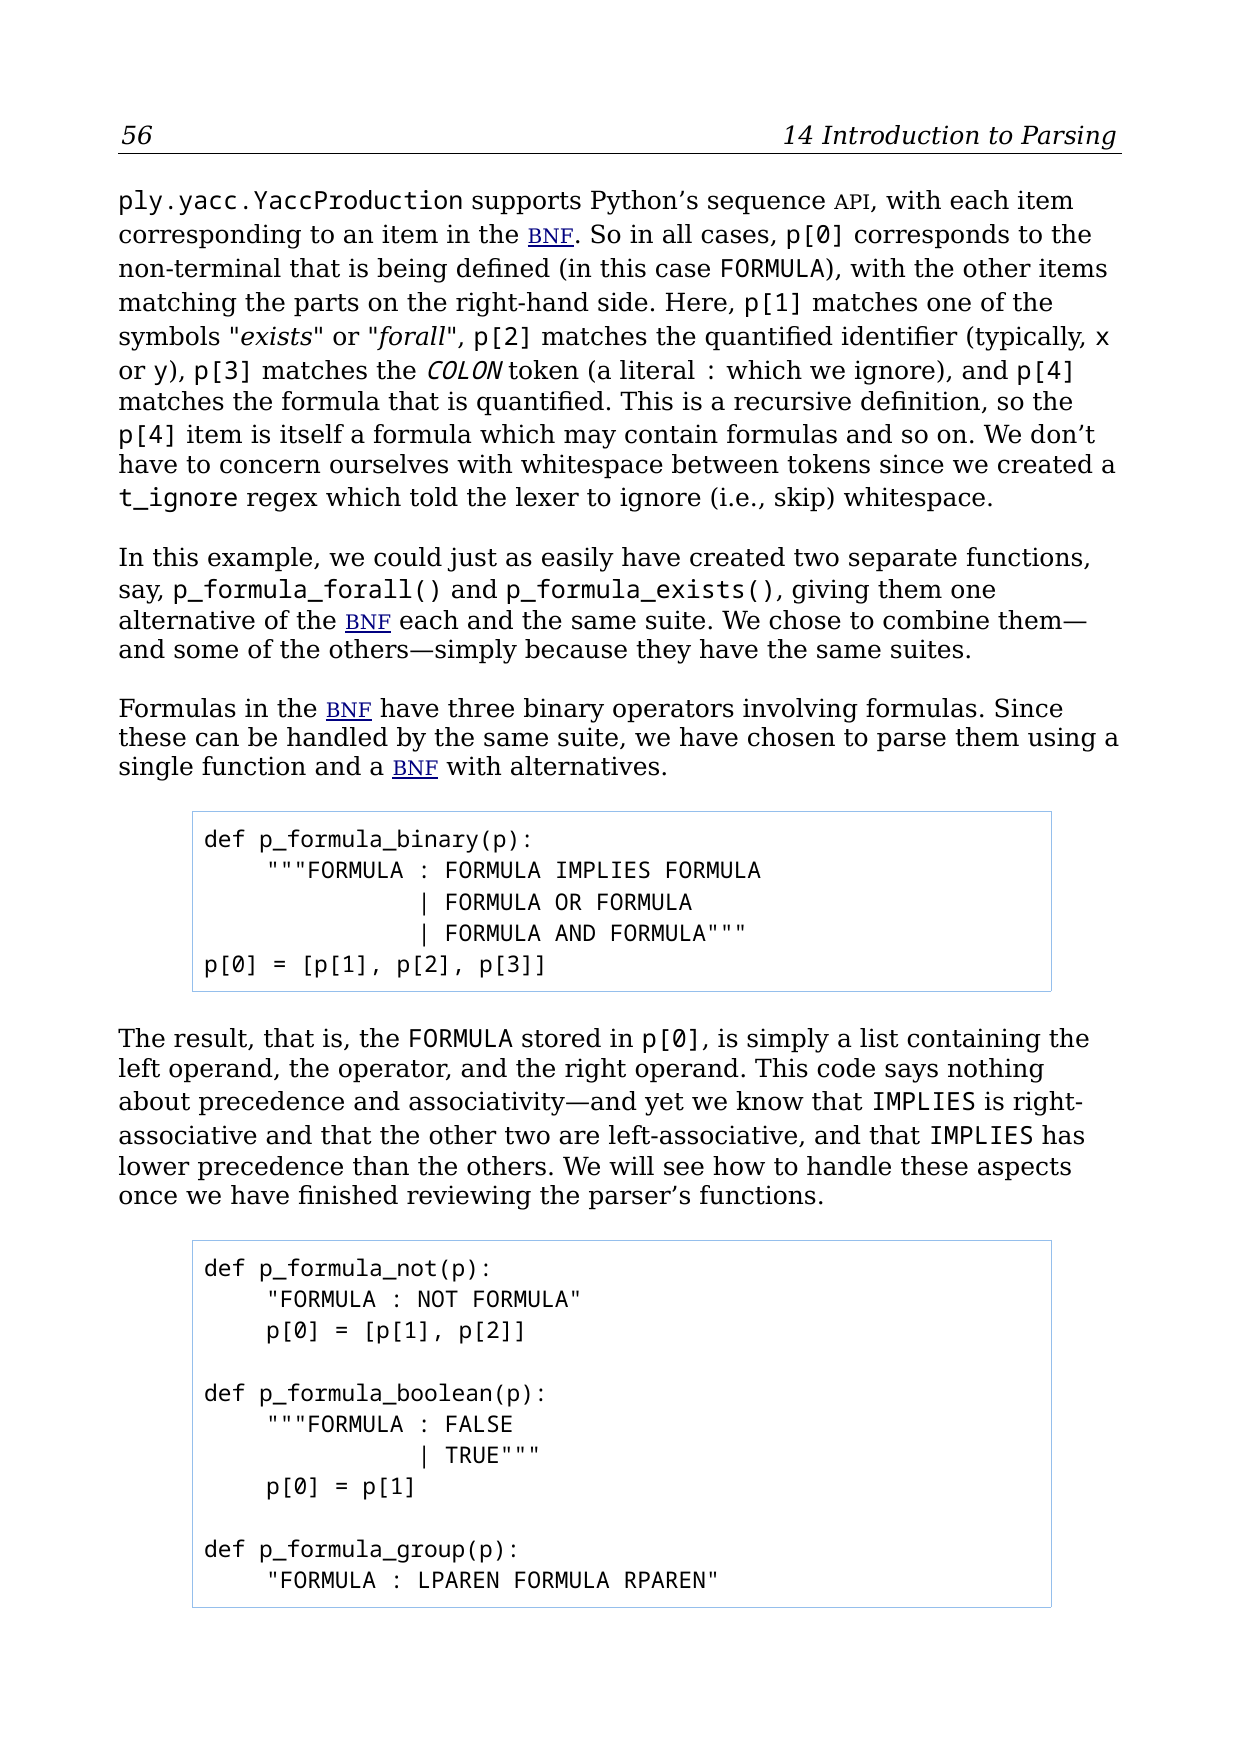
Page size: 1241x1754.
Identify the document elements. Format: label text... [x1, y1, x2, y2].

text "FORMULA : NOT FORMULA" [193, 1271, 1051, 1302]
text p[0] = [p[1], p[2], p[3]] [193, 936, 1051, 991]
text Formulas in the bnf have three binary operators involving formulas. Since these can be handled by the same suite, we have chosen to parse them using a single function and a bnf with alternatives. [118, 694, 1122, 782]
text """FORMULA : FORMULA IMPLIES FORMULA [193, 842, 1051, 873]
text | TRUE""" [193, 1427, 1051, 1458]
text | FORMULA AND FORMULA""" [193, 905, 1051, 936]
text p[0] = p[1] [193, 1458, 1051, 1490]
text def p_formula_not(p): [193, 1241, 1051, 1271]
text The result, that is, the FORMULA stored in p[0], is simply a list containing the left operand, the operator, and the right operand. This code says nothing about precedence and associativity—and yet we know that IMPLIES is right-associative and that the other two are left-associative, and that IMPLIES has lower precedence than the others. We will see how to handle these aspects once we have finished reviewing the parser’s functions. [118, 1021, 1122, 1210]
text In this example, we could just as easily have created two separate functions, say, p_formula_forall() and p_formula_exists(), giving them one alternative of the bnf each and the same suite. We chose to combine them—and some of the others—simply because they have the same suites. [118, 543, 1122, 664]
text "FORMULA : LPAREN FORMULA RPAREN" [193, 1552, 1051, 1607]
text """FORMULA : FALSE [193, 1396, 1051, 1427]
text def p_formula_binary(p): [193, 812, 1051, 842]
text def p_formula_boolean(p): [193, 1365, 1051, 1396]
text def p_formula_group(p): [193, 1521, 1051, 1552]
text p[0] = [p[1], p[2]] [193, 1302, 1051, 1333]
text ply.yacc.YaccProduction supports Python’s sequence api, with each item corresponding to an item in the bnf. So in all cases, p[0] corresponds to the non-terminal that is being defined (in this case FORMULA), with the other items matching the parts on the right-hand side. Here, p[1] matches one of the symbols "exists" or "forall", p[2] matches the quantified identifier (typically, x or y), p[3] matches the COLON token (a literal : which we ignore), and p[4] matches the formula that is quantified. This is a recursive definition, so the p[4] item is itself a formula which may contain formulas and so on. We don’t have to concern ourselves with whitespace between tokens since we created a t_ignore regex which told the lexer to ignore (i.e., skip) whitespace. [118, 183, 1122, 513]
text | FORMULA OR FORMULA [193, 873, 1051, 905]
